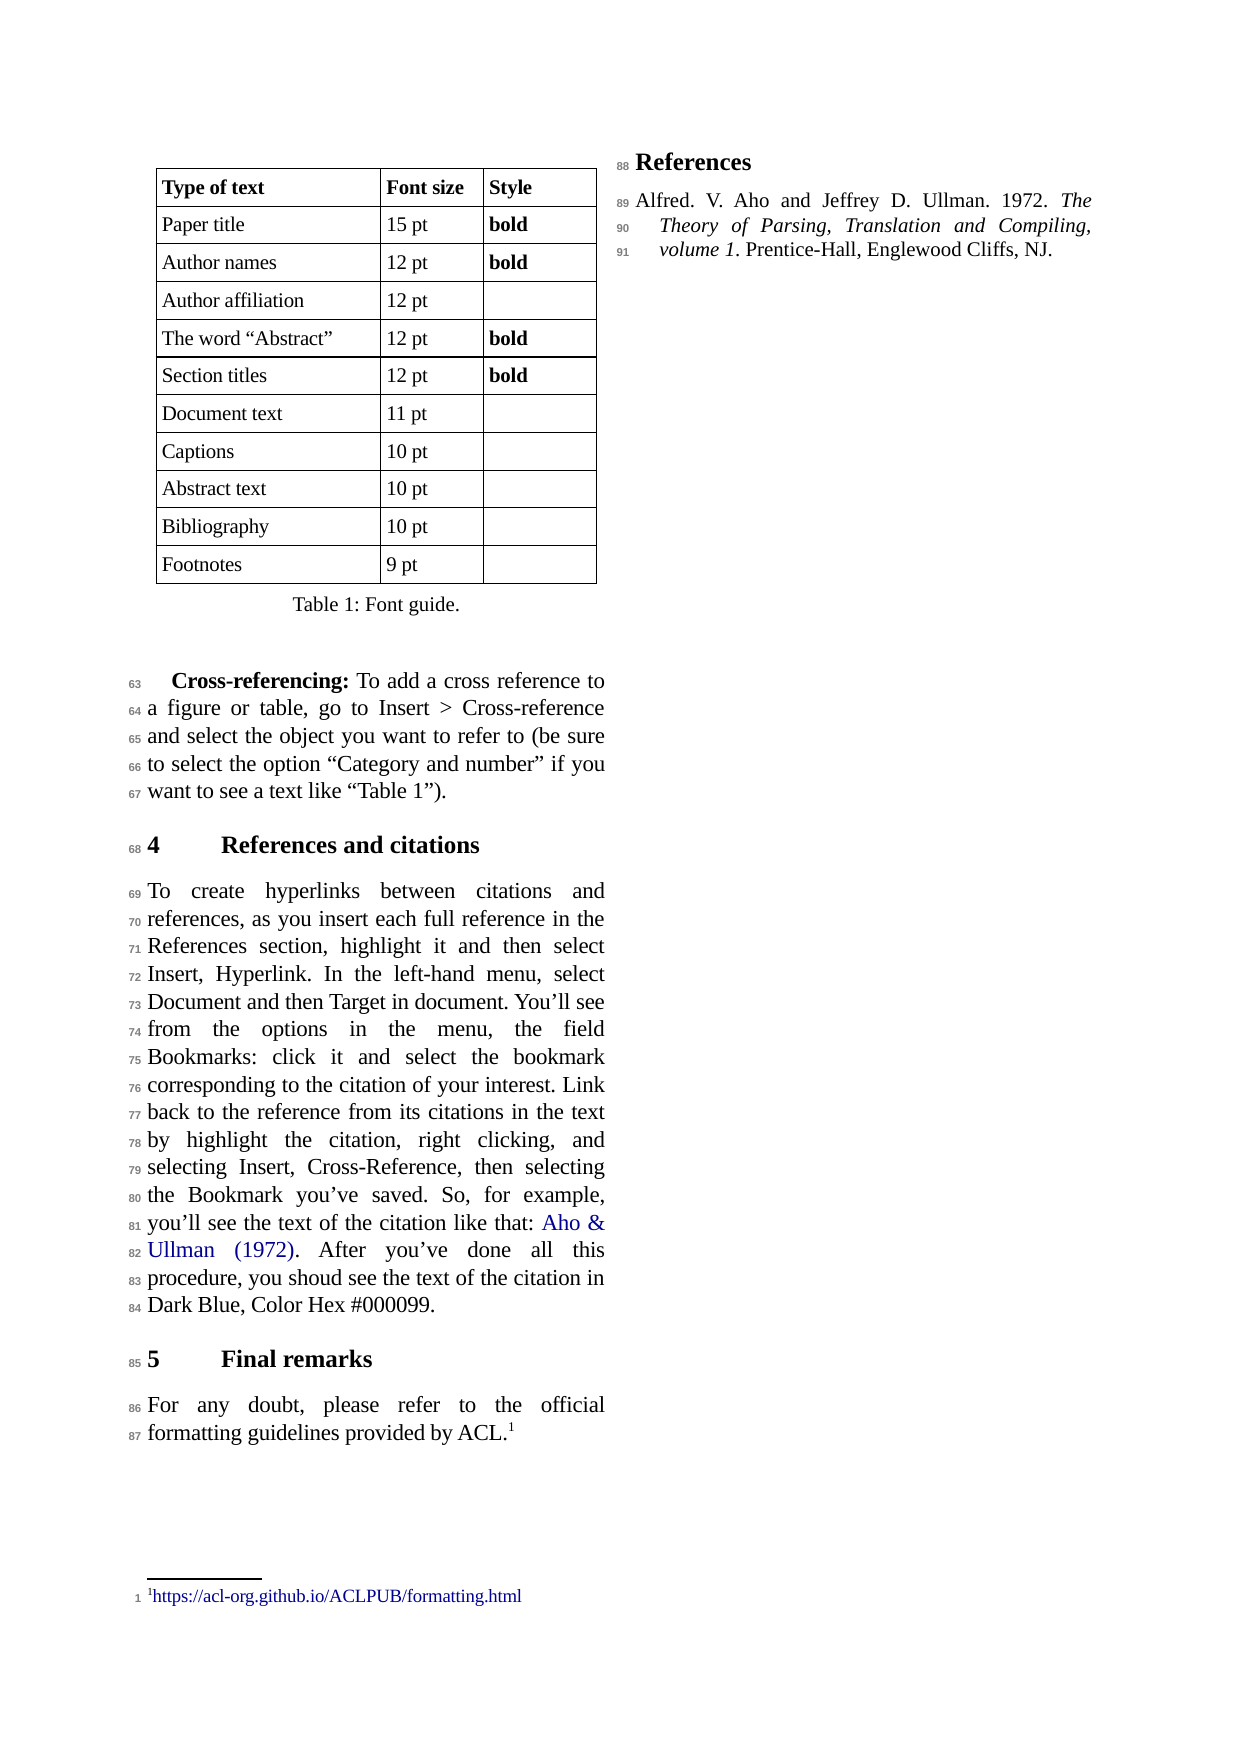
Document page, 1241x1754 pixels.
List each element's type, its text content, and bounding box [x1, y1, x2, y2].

table_cell 10 pt [381, 471, 483, 507]
text To create hyperlinks between citations and references, as you insert each full reference in the References section, highlight it and then select Insert, Hyperlink. In the left-hand menu, select Document and then Target in document. You’ll see from the options in the menu, the field Bookmarks: click it and select the bookmark corresponding to the citation of your interest. Link back to the reference from its citations in the text by highlight the citation, right clicking, and selecting Insert, Cross-Reference, then selecting the Bookmark you’ve saved. So, for example, you’ll see the text of the citation like that: Aho & Ullman (1972). After you’ve done all this procedure, you shoud see the text of the citation in Dark Blue, Color Hex #000099. [147, 877, 605, 1318]
table_cell Author affiliation [157, 282, 380, 319]
text For any doubt, please refer to the official formatting guidelines provided by ACL. [147, 1392, 605, 1446]
table_cell Bibliography [157, 508, 380, 545]
table_cell 10 pt [381, 508, 483, 545]
table_cell 10 pt [381, 433, 483, 469]
table_header Font size [381, 169, 483, 206]
table_header Type of text [157, 169, 380, 206]
table_cell bold [484, 244, 596, 281]
table_cell Section titles [157, 358, 380, 394]
table_cell 12 pt [381, 358, 483, 394]
table_header Style [484, 169, 596, 206]
table_cell [484, 508, 596, 545]
table_cell 11 pt [381, 395, 483, 432]
table_cell bold [484, 358, 596, 394]
subtitle Final remarks [147, 1344, 605, 1373]
table_cell Paper title [157, 207, 380, 243]
table_cell Document text [157, 395, 380, 432]
table_cell [484, 282, 596, 319]
text Table 1: Font guide. [156, 592, 596, 616]
table_cell [484, 433, 596, 469]
text Cross-referencing: To add a cross reference to a figure or table, go to Insert > Cross-reference and select the object you want to refer to (be sure to select the option “Category and number” if you want to see a text like “Table 1”). [147, 147, 605, 804]
table_cell Footnotes [157, 546, 380, 583]
text Alfred. V. Aho and Jeffrey D. Ullman. 1972. The Theory of Parsing, Translation and Compiling, volume 1. Prentice-Hall, Englewood Cliffs, NJ. [635, 188, 1093, 261]
text https://acl-org.github.io/ACLPUB/formatting.html [147, 1585, 605, 1606]
table_cell 9 pt [381, 546, 483, 583]
table_cell [484, 546, 596, 583]
table_cell 12 pt [381, 282, 483, 319]
table_cell Captions [157, 433, 380, 469]
table_cell 12 pt [381, 244, 483, 281]
table_cell [484, 471, 596, 507]
table_cell [484, 395, 596, 432]
table_cell 12 pt [381, 320, 483, 356]
subtitle References and citations [147, 830, 605, 859]
subtitle References [635, 147, 1093, 176]
table_cell Author names [157, 244, 380, 281]
table_cell Abstract text [157, 471, 380, 507]
table_cell The word “Abstract” [157, 320, 380, 356]
table_cell 15 pt [381, 207, 483, 243]
table_cell bold [484, 207, 596, 243]
table_cell bold [484, 320, 596, 356]
